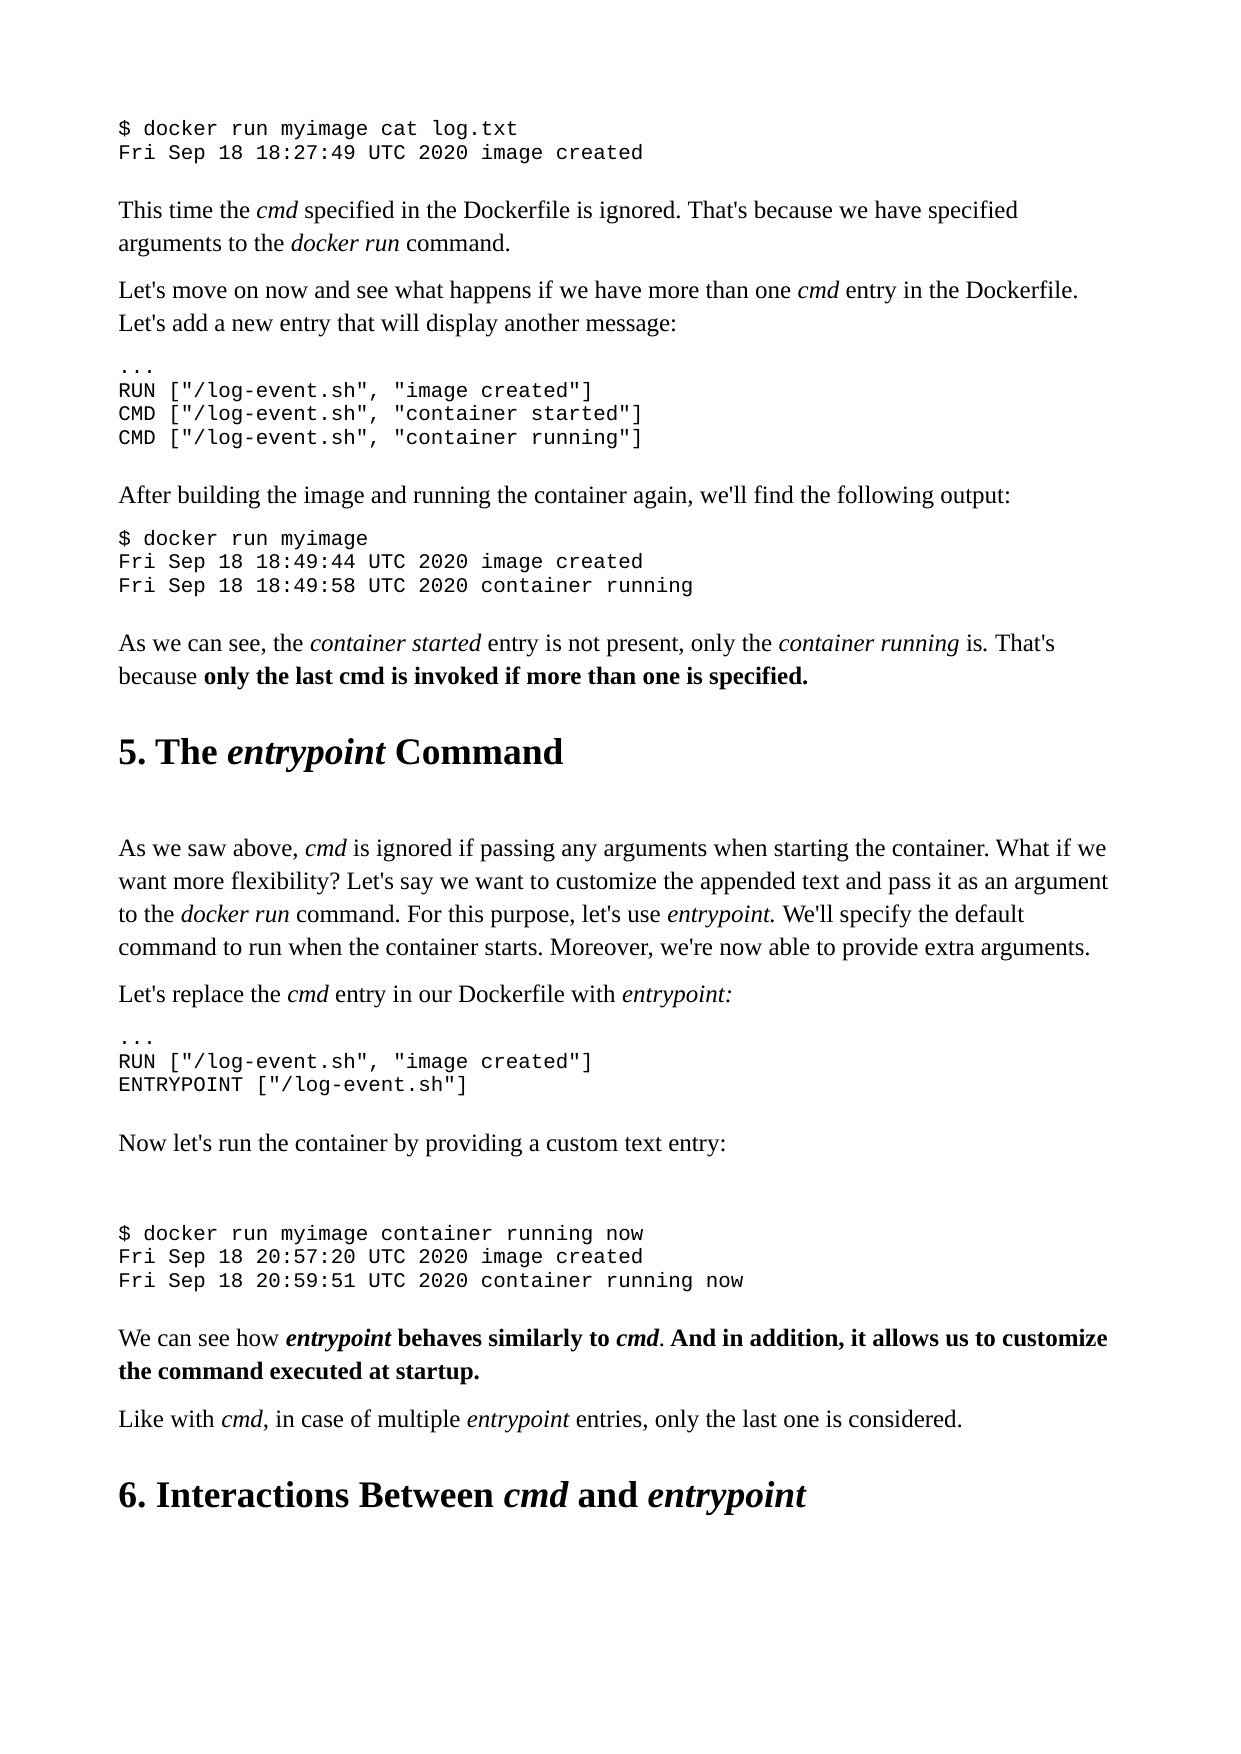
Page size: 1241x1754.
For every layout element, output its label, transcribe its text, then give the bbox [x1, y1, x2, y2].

text As we can see, the container started entry is not present, only the container running is. That's because only the last cmd is invoked if more than one is specified. [118, 628, 1122, 690]
text $ docker run myimage [118, 528, 1122, 551]
text CMD ["/log-event.sh", "container running"] [118, 427, 1122, 451]
text As we saw above, cmd is ignored if passing any arguments when starting the container. What if we want more flexibility? Let's say we want to customize the appended text and pass it as an argument to the docker run command. For this purpose, let's use entrypoint. We'll specify the default command to run when the container starts. Moreover, we're now able to provide extra arguments. [118, 833, 1122, 961]
text Let's move on now and see what happens if we have more than one cmd entry in the Dockerfile. Let's add a new entry that will display another message: [118, 276, 1122, 337]
text CMD ["/log-event.sh", "container started"] [118, 403, 1122, 427]
text We can see how entrypoint behaves similarly to cmd. And in addition, it allows us to customize the command executed at startup. [118, 1323, 1122, 1385]
subtitle 5. The entrypoint Command [118, 730, 1122, 773]
text ENTRYPOINT ["/log-event.sh"] [118, 1074, 1122, 1098]
text Like with cmd, in case of multiple entrypoint entries, only the last one is considered. [118, 1404, 1122, 1433]
text This time the cmd specified in the Dockerfile is ignored. That's because we have specified arguments to the docker run command. [118, 195, 1122, 257]
text ... [118, 356, 1122, 380]
text Fri Sep 18 18:49:44 UTC 2020 image created [118, 551, 1122, 575]
text $ docker run myimage cat log.txt [118, 118, 1122, 142]
subtitle 6. Interactions Between cmd and entrypoint [118, 1472, 1122, 1515]
text RUN ["/log-event.sh", "image created"] [118, 1051, 1122, 1074]
text RUN ["/log-event.sh", "image created"] [118, 380, 1122, 403]
text Let's replace the cmd entry in our Dockerfile with entrypoint: [118, 979, 1122, 1008]
text After building the image and running the container again, we'll find the following output: [118, 480, 1122, 509]
text Now let's run the container by providing a custom text entry: [118, 1128, 1122, 1156]
text ... [118, 1027, 1122, 1051]
text Fri Sep 18 20:59:51 UTC 2020 container running now [118, 1270, 1122, 1294]
text Fri Sep 18 18:49:58 UTC 2020 container running [118, 575, 1122, 599]
text $ docker run myimage container running now [118, 1223, 1122, 1246]
text Fri Sep 18 18:27:49 UTC 2020 image created [118, 142, 1122, 165]
text Fri Sep 18 20:57:20 UTC 2020 image created [118, 1246, 1122, 1270]
